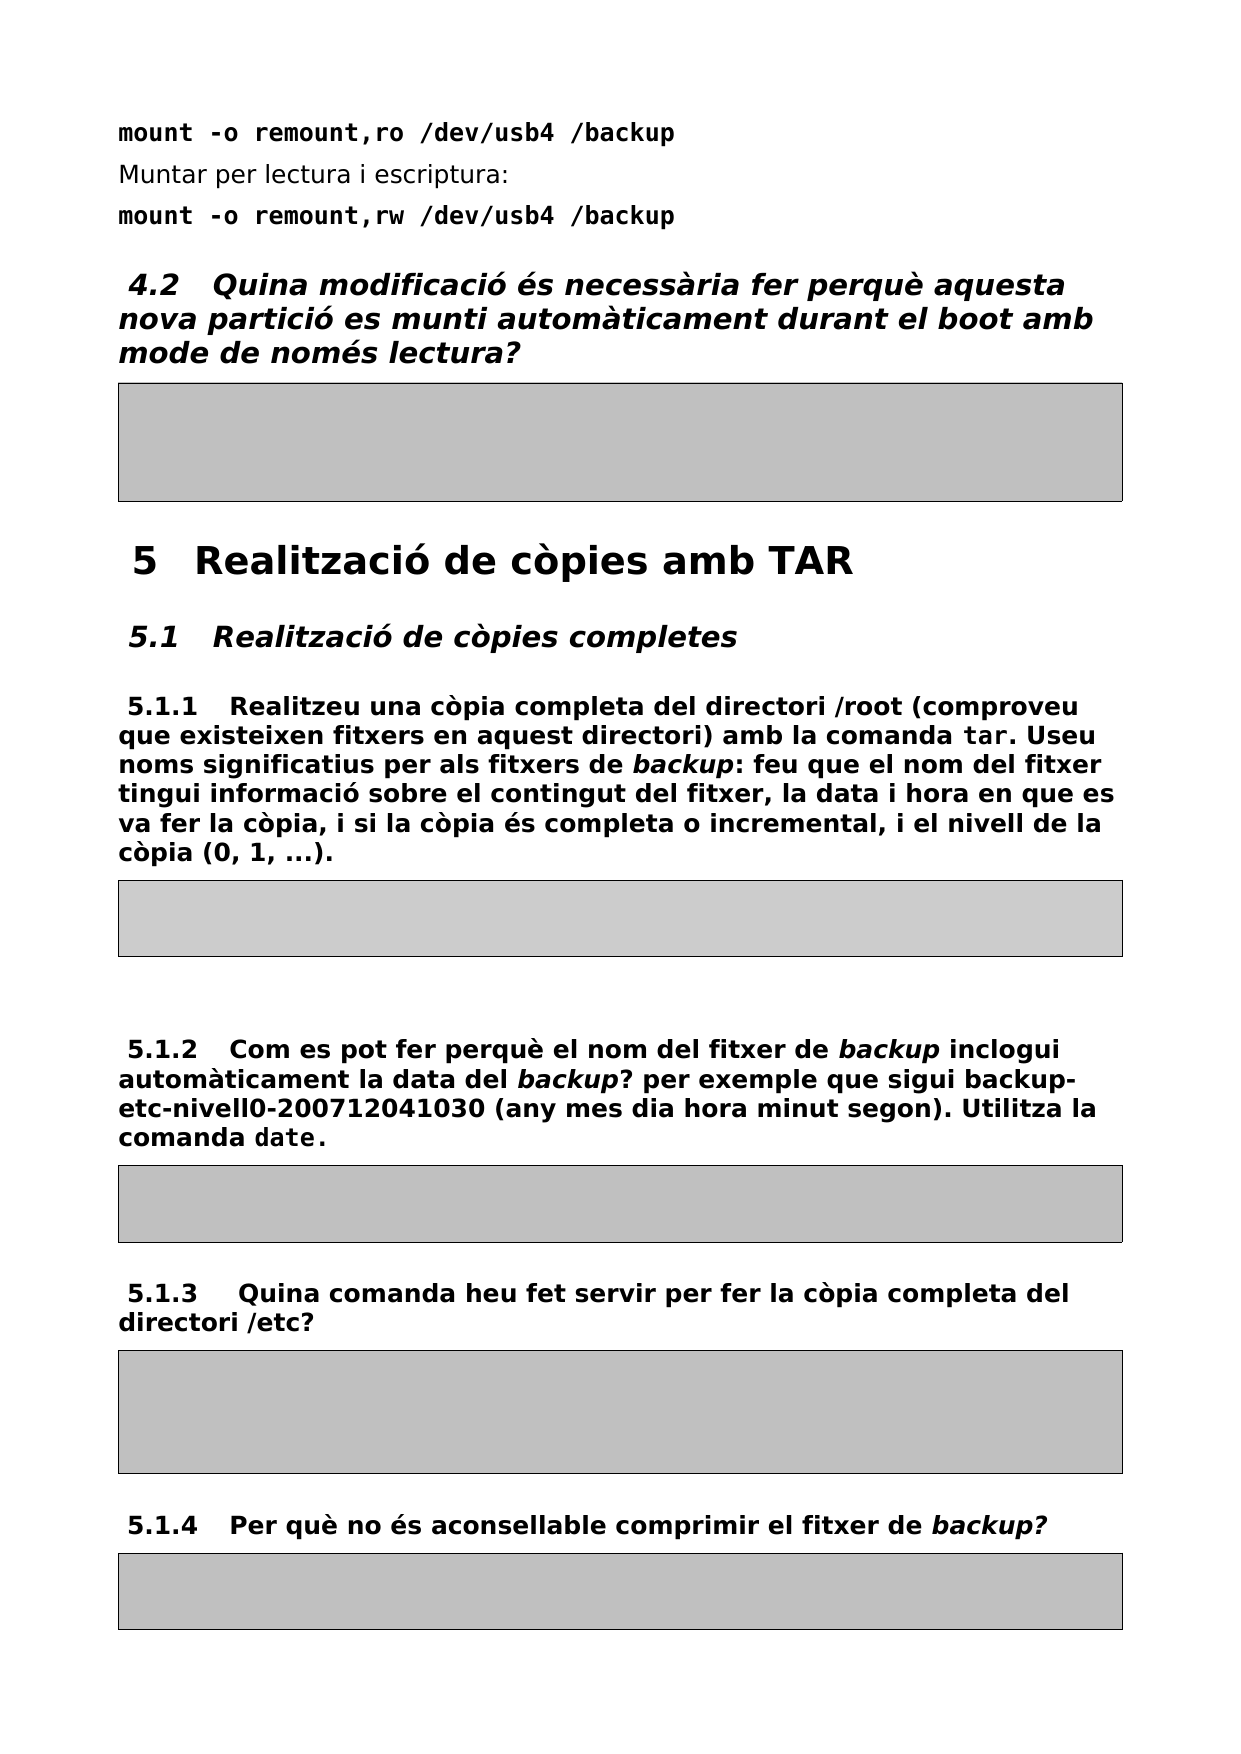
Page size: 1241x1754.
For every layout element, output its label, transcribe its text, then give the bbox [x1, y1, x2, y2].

subtitle Quina modificació és necessària fer perquè aquesta nova partició es munti automàticament durant el boot amb mode de només lectura? [118, 268, 1122, 370]
subtitle Quina comanda heu fet servir per fer la còpia completa del directori /etc? [118, 1279, 1122, 1338]
subtitle Realització de còpies amb TAR [118, 538, 1122, 583]
subtitle Realització de còpies completes [118, 621, 1122, 655]
text mount -o remount,rw /dev/usb4 /backup [118, 201, 1122, 231]
subtitle Per què no és aconsellable comprimir el fitxer de backup? [118, 1511, 1122, 1540]
subtitle Realitzeu una còpia completa del directori /root (comproveu que existeixen fitxers en aquest directori) amb la comanda tar. Useu noms significatius per als fitxers de backup: feu que el nom del fitxer tingui informació sobre el contingut del fitxer, la data i hora en que es va fer la còpia, i si la còpia és completa o incremental, i el nivell de la còpia (0, 1, ...). [118, 692, 1122, 867]
text mount -o remount,ro /dev/usb4 /backup [118, 118, 1122, 147]
text Muntar per lectura i escriptura: [118, 160, 1122, 189]
subtitle Com es pot fer perquè el nom del fitxer de backup inclogui automàticament la data del backup? per exemple que sigui backup-etc-nivell0-200712041030 (any mes dia hora minut segon). Utilitza la comanda date. [118, 1036, 1122, 1152]
